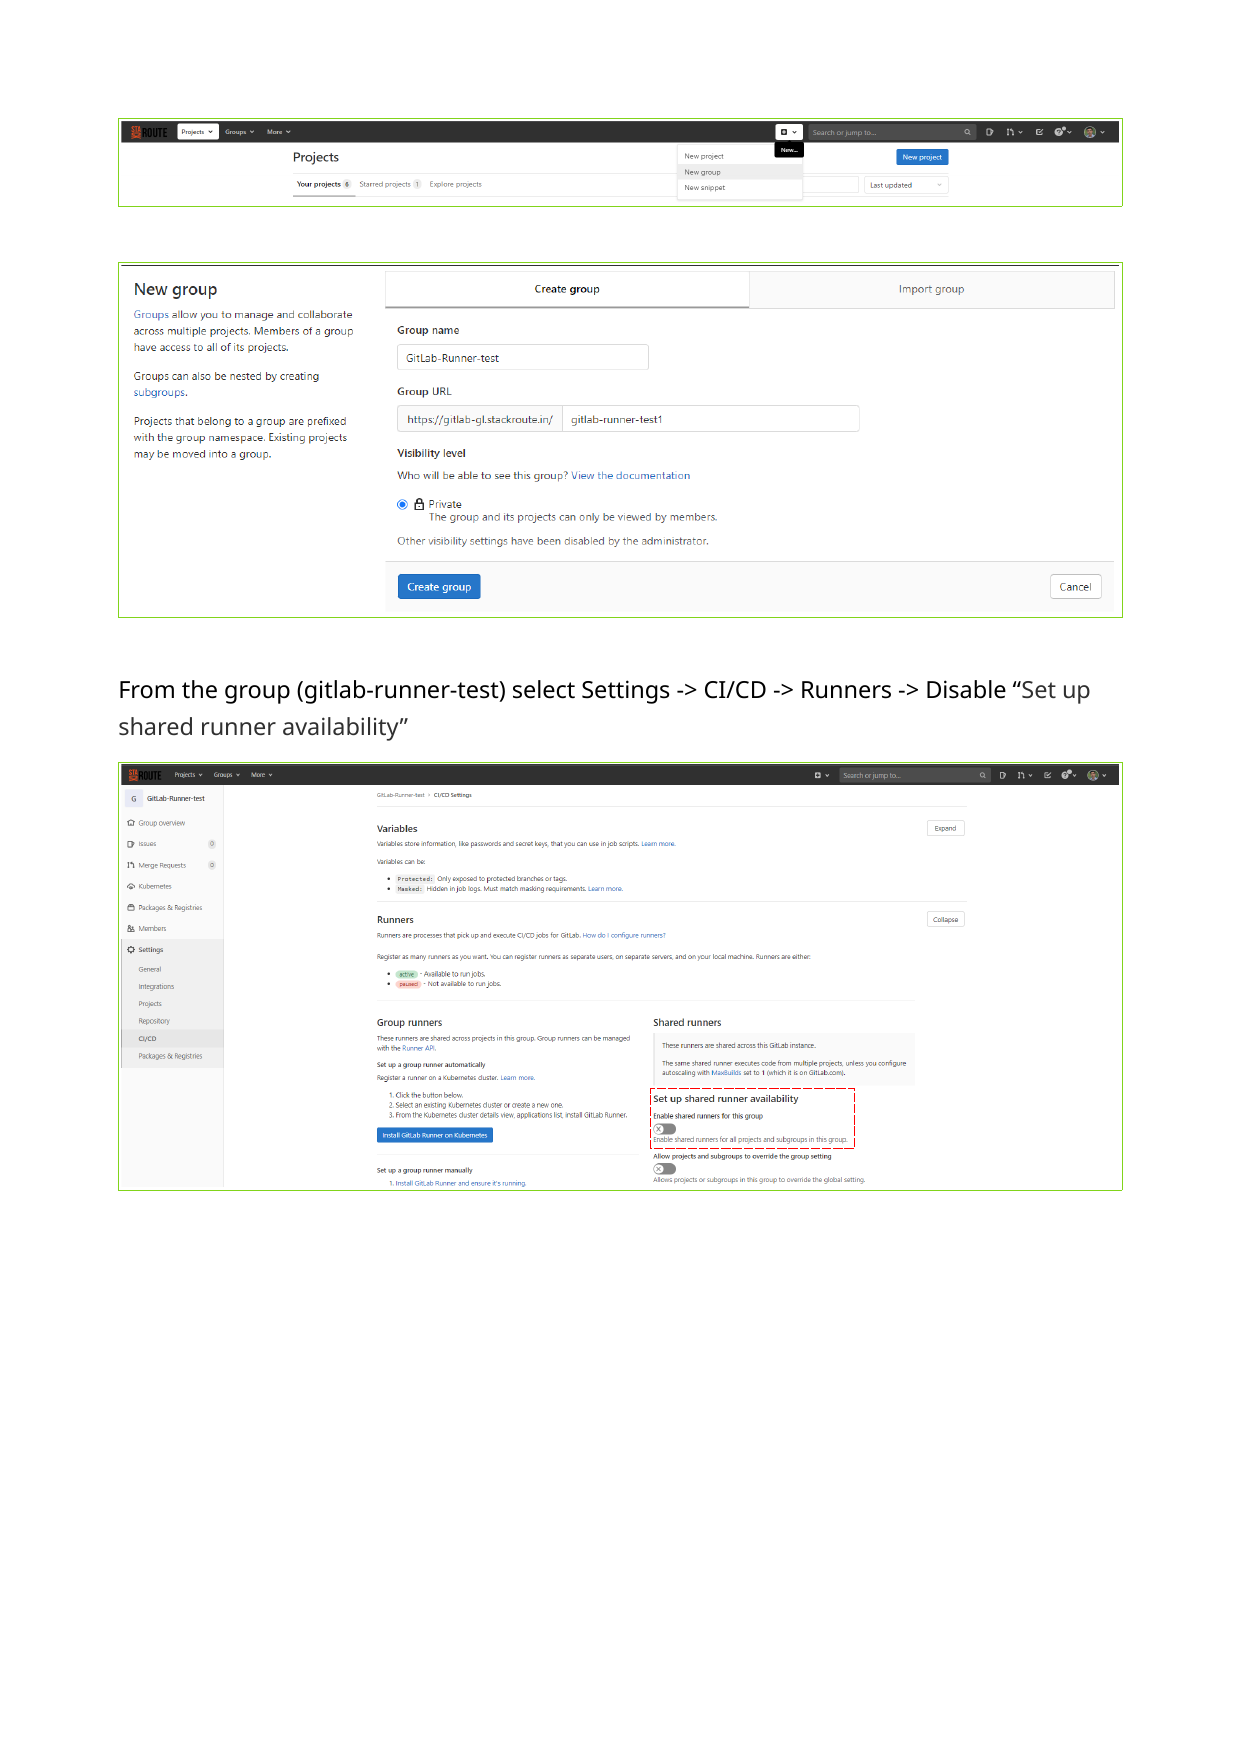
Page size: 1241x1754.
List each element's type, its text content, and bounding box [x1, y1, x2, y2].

picture [121, 121, 1119, 203]
picture [121, 764, 1119, 1187]
text From the group (gitlab-runner-test) select Settings -> CI/CD -> Runners -> Disable “Set up shared runner availability” [118, 674, 1122, 742]
picture [121, 265, 1119, 615]
